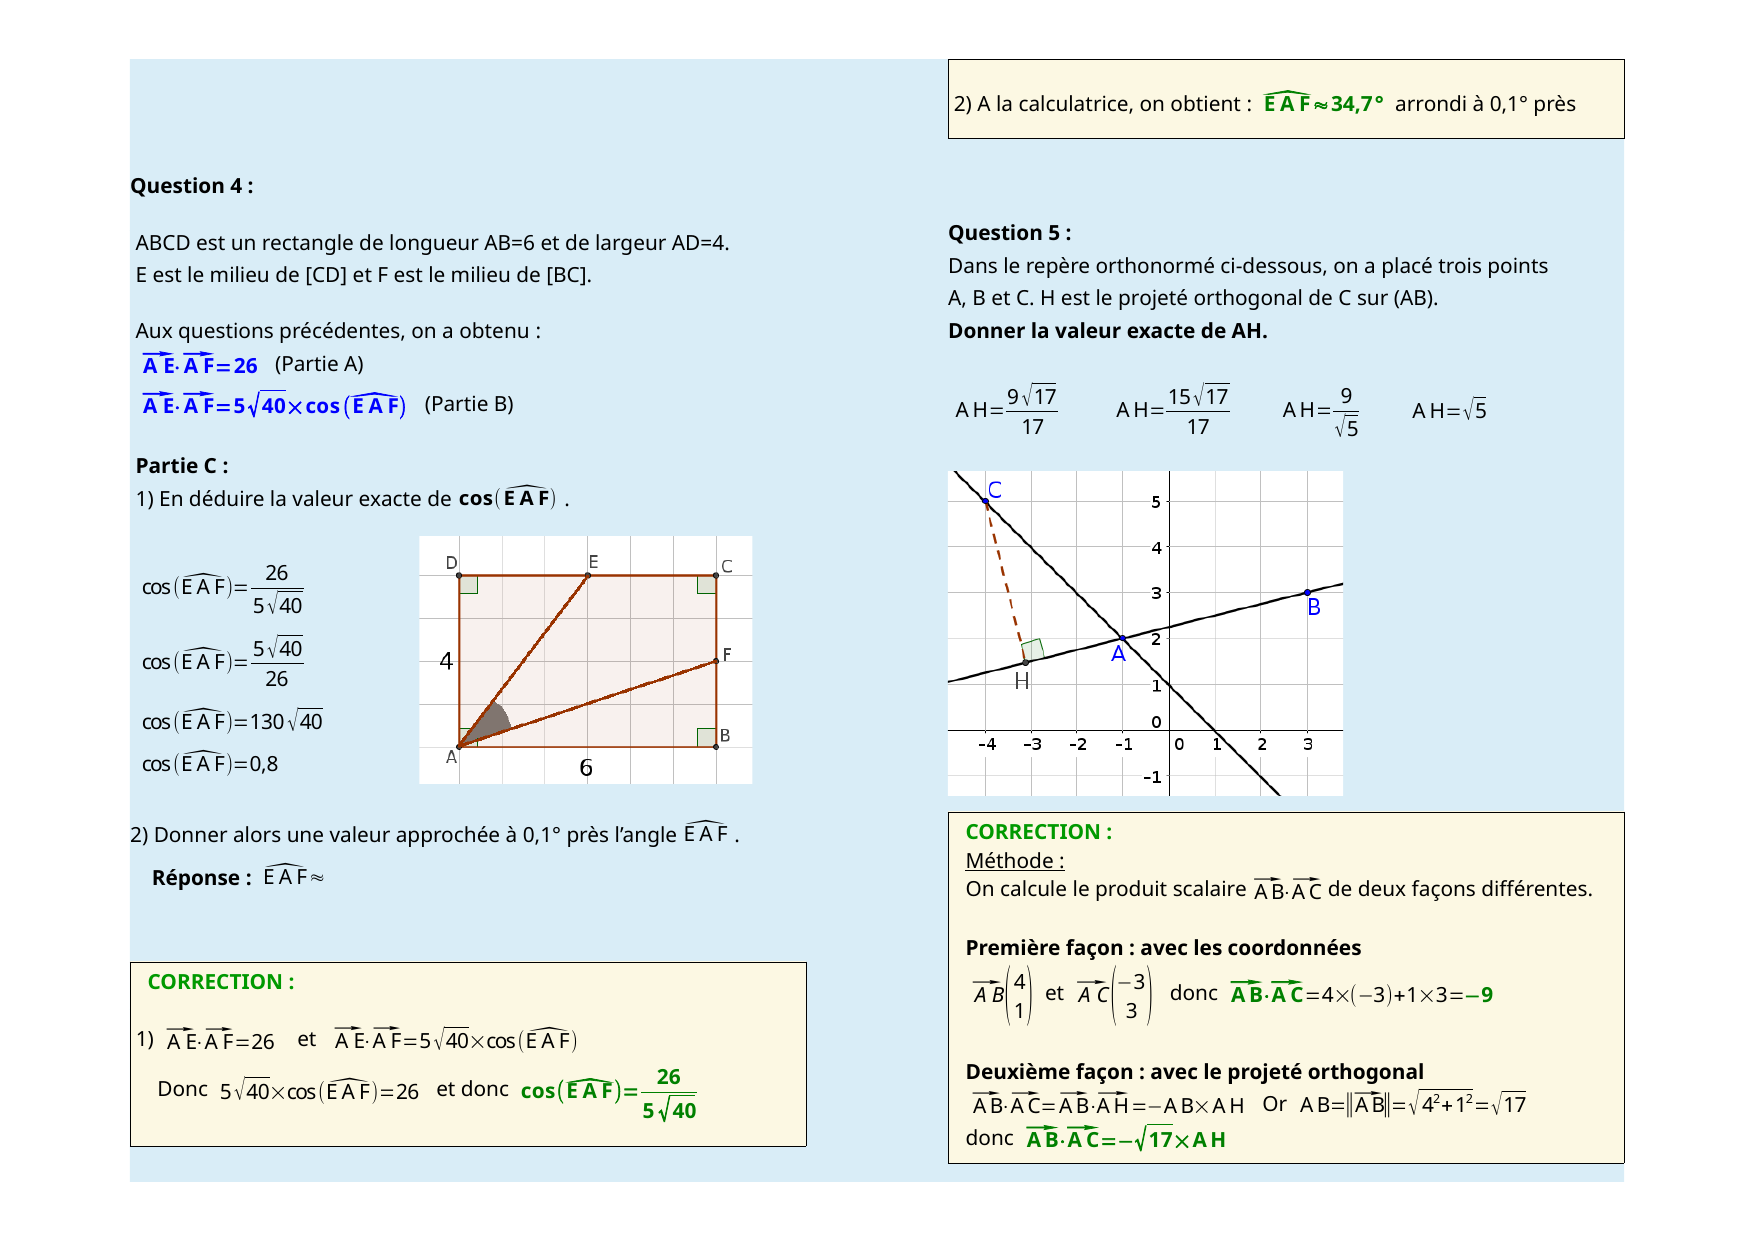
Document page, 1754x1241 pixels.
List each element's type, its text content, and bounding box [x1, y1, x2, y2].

table_header [130, 531, 413, 796]
table_header CORRECTION : Méthode : On calcule le produit scalairede deux façons différentes. Première façon : avec les coordonnées et donc Deuxième façon : avec le projeté orthogonal Or donc Les deux expressions du produit scalaire sont égales donc : donc [949, 813, 1624, 1163]
text Aux questions précédentes, on a obtenu : (Partie A) (Partie B) [130, 317, 877, 423]
table_header [414, 531, 829, 796]
text ABCD est un rectangle de longueur AB=6 et de largeur AD=4. E est le milieu de [CD] et F est le milieu de [BC]. [130, 228, 877, 289]
text Partie C : 1) En déduire la valeur exacte de. [130, 451, 877, 515]
text Question 4 : [130, 172, 877, 200]
text Question 5 : Dans le repère orthonormé ci-dessous, on a placé trois points A, B et C. H est le projeté orthogonal de C sur (AB). Donner la valeur exacte de AH. [948, 218, 1754, 443]
table_header CORRECTION : 1) et Donc et donc 2) A la calculatrice, on obtient : arrondi à 0,1° près [131, 963, 806, 1146]
table_header CORRECTION : 1) et Donc et donc 2) A la calculatrice, on obtient : arrondi à 0,1° près [949, 60, 1624, 138]
picture [129, 59, 1625, 1182]
text 2) Donner alors une valeur approchée à 0,1° près l’angle. Réponse : [130, 819, 877, 936]
